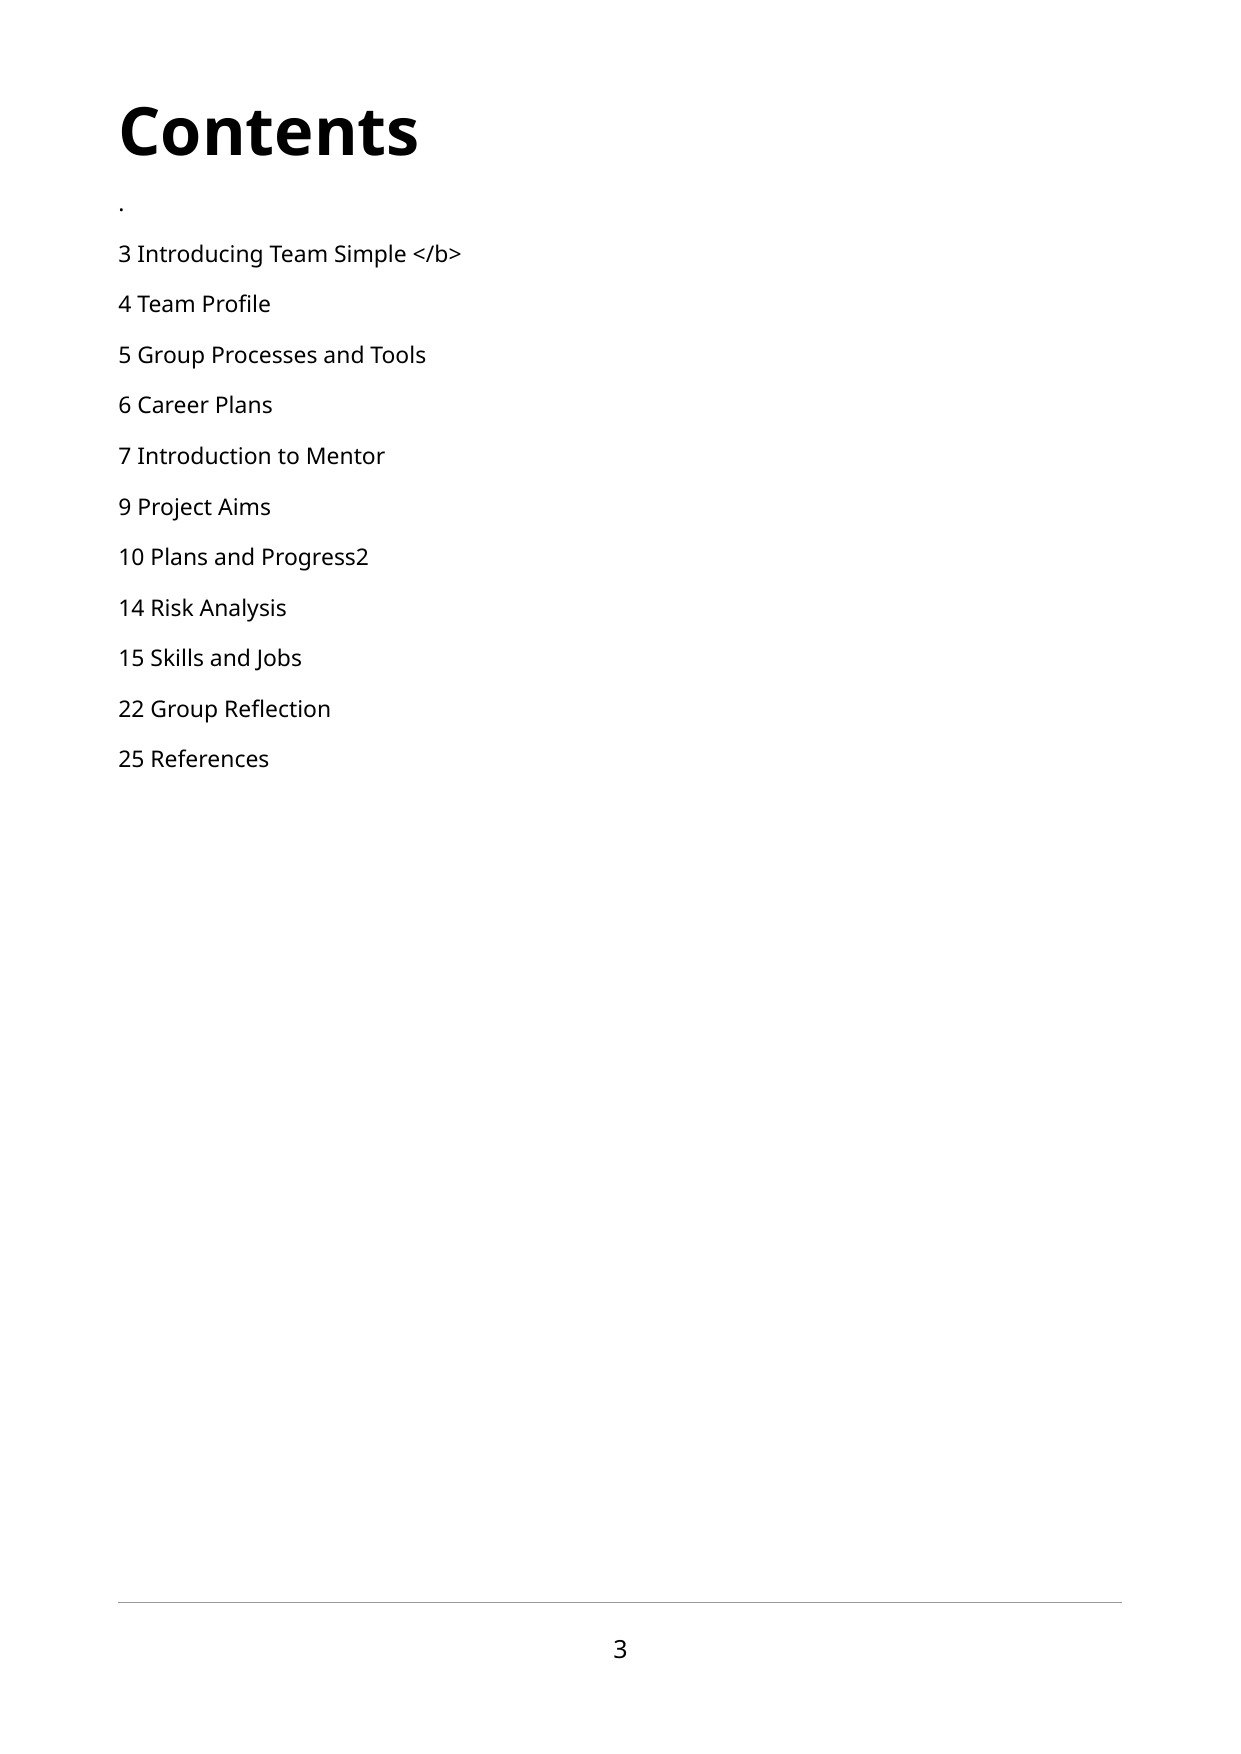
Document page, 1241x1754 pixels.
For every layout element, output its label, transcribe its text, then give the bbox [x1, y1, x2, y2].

text 15 Skills and Jobs [118, 642, 1122, 673]
text 25 References [118, 743, 1122, 774]
text 6 Career Plans [118, 389, 1122, 421]
text 3 Introducing Team Simple </b> [118, 238, 1122, 269]
title Contents [118, 84, 1122, 175]
text 10 Plans and Progress2 [118, 541, 1122, 572]
text 4 Team Profile [118, 288, 1122, 320]
text . [118, 187, 1122, 219]
text 9 Project Aims [118, 491, 1122, 522]
text 5 Group Processes and Tools [118, 339, 1122, 370]
text 22 Group Reflection [118, 693, 1122, 724]
text 14 Risk Analysis [118, 592, 1122, 623]
text 7 Introduction to Mentor [118, 440, 1122, 471]
